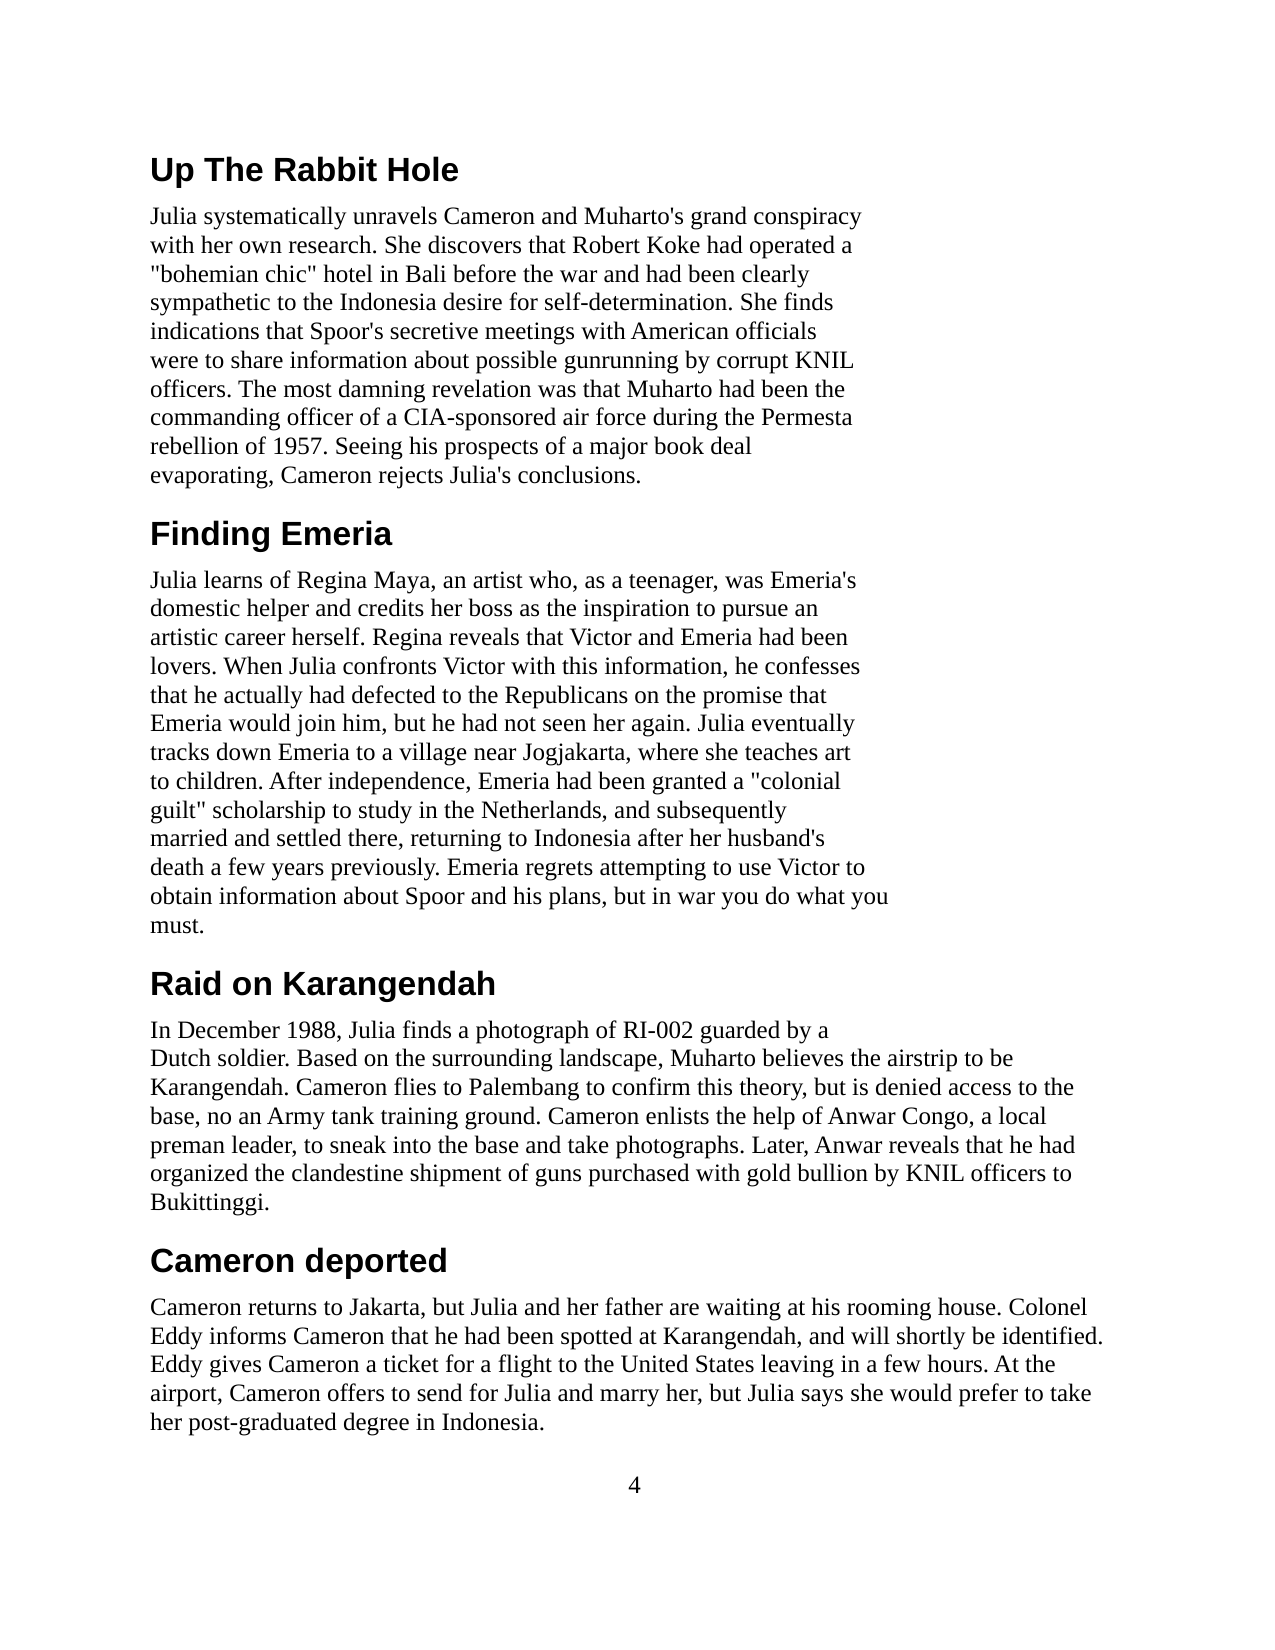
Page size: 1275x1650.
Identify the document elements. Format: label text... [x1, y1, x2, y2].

text Cameron returns to Jakarta, but Julia and her father are waiting at his rooming house. Colonel Eddy informs Cameron that he had been spotted at Karangendah, and will shortly be identified. Eddy gives Cameron a ticket for a flight to the United States leaving in a few hours. At the airport, Cameron offers to send for Julia and marry her, but Julia says she would prefer to take her post-graduated degree in Indonesia. [150, 1292, 1125, 1436]
text Julia learns of Regina Maya, an artist who, as a teenager, was Emeria's domestic helper and credits her boss as the inspiration to pursue an artistic career herself. Regina reveals that Victor and Emeria had been lovers. When Julia confronts Victor with this information, he confesses that he actually had defected to the Republicans on the promise that Emeria would join him, but he had not seen her again. Julia eventually tracks down Emeria to a village near Jogjakarta, where she teaches art to children. After independence, Emeria had been granted a "colonial guilt" scholarship to study in the Netherlands, and subsequently married and settled there, returning to Indonesia after her husband's death a few years previously. Emeria regrets attempting to use Victor to obtain information about Spoor and his plans, but in war you do what you must. [150, 565, 1125, 938]
subtitle Raid on Karangendah [150, 963, 1125, 1002]
subtitle Cameron deported [150, 1241, 1125, 1279]
subtitle Up The Rabbit Hole [150, 150, 1125, 189]
text In December 1988, Julia finds a photograph of RI-002 guarded by a Dutch soldier. Based on the surrounding landscape, Muharto believes the airstrip to be Karangendah. Cameron flies to Palembang to confirm this theory, but is denied access to the base, no an Army tank training ground. Cameron enlists the help of Anwar Congo, a local preman leader, to sneak into the base and take photographs. Later, Anwar reveals that he had organized the clandestine shipment of guns purchased with gold bullion by KNIL officers to Bukittinggi. [150, 1015, 1125, 1216]
subtitle Finding Emeria [150, 514, 1125, 552]
text Julia systematically unravels Cameron and Muharto's grand conspiracy with her own research. She discovers that Robert Koke had operated a "bohemian chic" hotel in Bali before the war and had been clearly sympathetic to the Indonesia desire for self-determination. She finds indications that Spoor's secretive meetings with American officials were to share information about possible gunrunning by corrupt KNIL officers. The most damning revelation was that Muharto had been the commanding officer of a CIA-sponsored air force during the Permesta rebellion of 1957. Seeing his prospects of a major book deal evaporating, Cameron rejects Julia's conclusions. [150, 201, 1125, 489]
